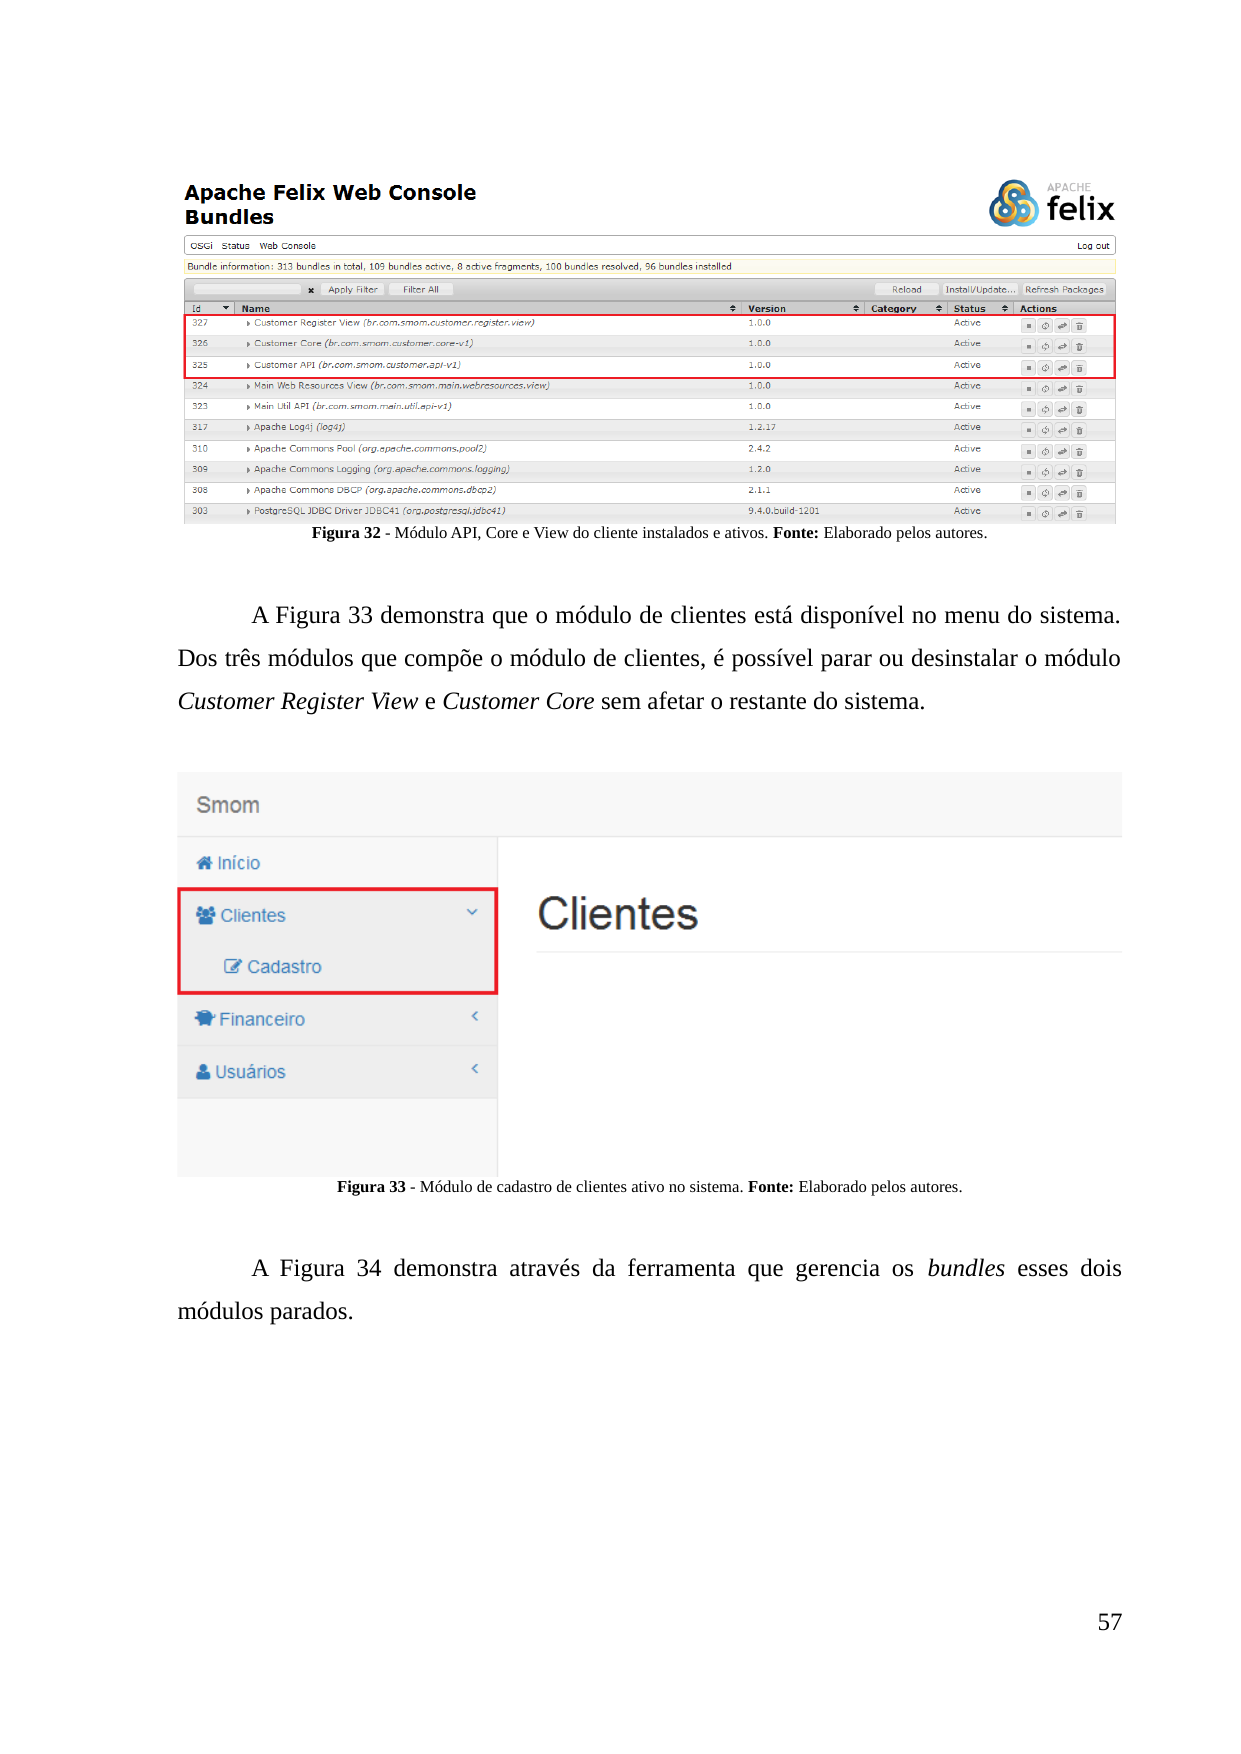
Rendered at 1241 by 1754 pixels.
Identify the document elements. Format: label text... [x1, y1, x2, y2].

text A Figura 33 demonstra que o módulo de clientes está disponível no menu do sistema. Dos três módulos que compõe o módulo de clientes, é possível parar ou desinstalar o módulo Customer Register View e Customer Core sem afetar o restante do sistema. [177, 600, 1122, 715]
picture [177, 772, 1123, 1177]
text A Figura 34 demonstra através da ferramenta que gerencia os bundles esses dois módulos parados. [177, 1253, 1122, 1325]
picture [177, 177, 1123, 524]
text Figura 33 - Módulo de cadastro de clientes ativo no sistema. Fonte: Elaborado pelos autores. [177, 1177, 1122, 1196]
text Figura 32 - Módulo API, Core e View do cliente instalados e ativos. Fonte: Elaborado pelos autores. [177, 524, 1122, 542]
